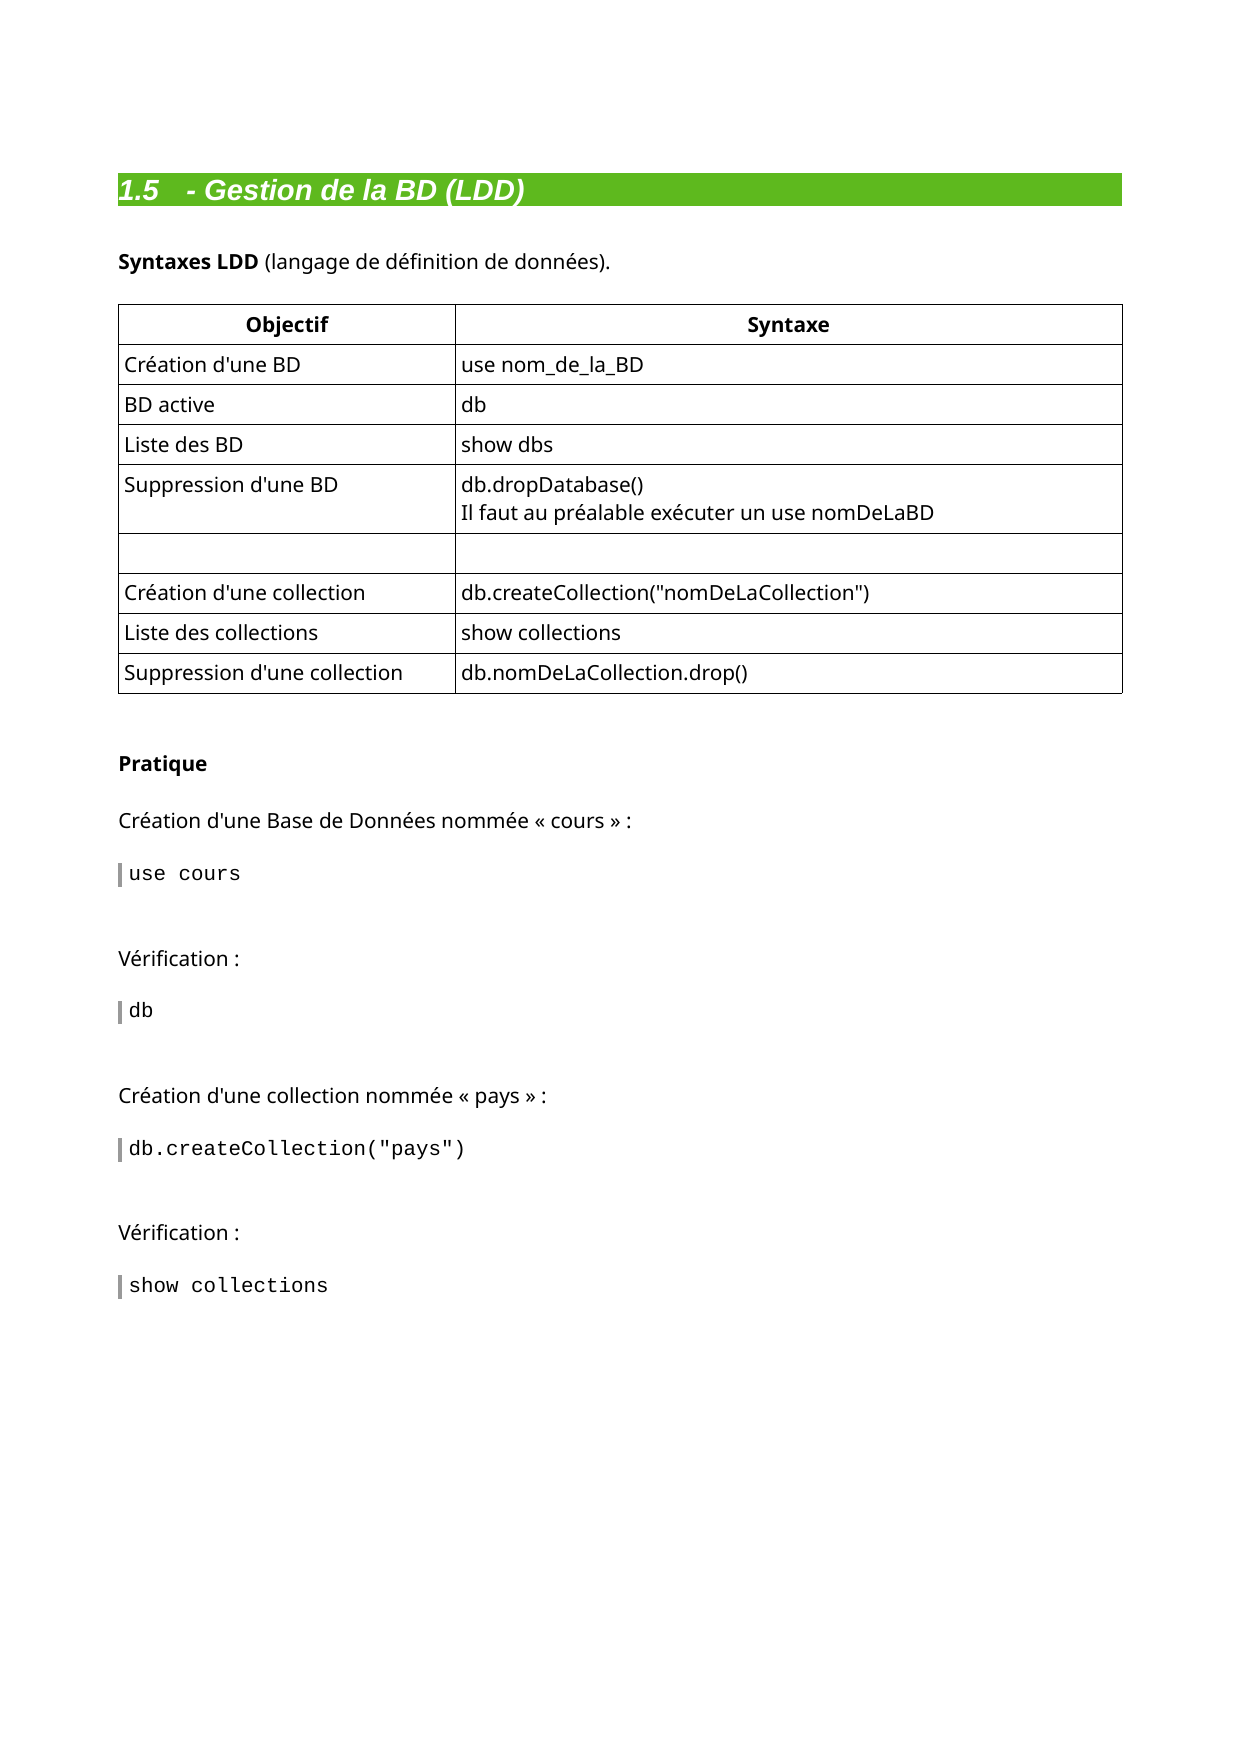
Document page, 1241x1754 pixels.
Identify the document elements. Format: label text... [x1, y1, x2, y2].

table_cell Liste des BD [119, 425, 455, 464]
text use cours [122, 863, 1122, 887]
text Pratique [118, 749, 1122, 778]
text Syntaxes LDD (langage de définition de données). [118, 247, 1122, 276]
text Vérification : [118, 944, 1122, 972]
table_cell Création d'une collection [119, 574, 455, 612]
table_cell db.nomDeLaCollection.drop() [456, 654, 1122, 692]
text Création d'une Base de Données nommée « cours » : [118, 806, 1122, 835]
table_cell show collections [456, 614, 1122, 652]
table_cell db.dropDatabase() Il faut au préalable exécuter un use nomDeLaBD [456, 465, 1122, 532]
table_header Objectif [119, 305, 455, 344]
table_cell db.createCollection("nomDeLaCollection") [456, 574, 1122, 612]
table_cell use nom_de_la_BD [456, 345, 1122, 384]
text db.createCollection("pays") [122, 1138, 1122, 1162]
subtitle - Gestion de la BD (LDD) [118, 173, 1122, 206]
table_cell Suppression d'une collection [119, 654, 455, 692]
text show collections [122, 1275, 1122, 1299]
table_cell Suppression d'une BD [119, 465, 455, 532]
table_cell Création d'une BD [119, 345, 455, 384]
table_cell show dbs [456, 425, 1122, 464]
table_cell db [456, 385, 1122, 424]
text db [122, 1001, 1122, 1024]
table_header Syntaxe [456, 305, 1122, 344]
table_cell [119, 534, 455, 572]
table_cell BD active [119, 385, 455, 424]
text Création d'une collection nommée « pays » : [118, 1081, 1122, 1109]
table_cell [456, 534, 1122, 572]
text Vérification : [118, 1218, 1122, 1247]
table_cell Liste des collections [119, 614, 455, 652]
